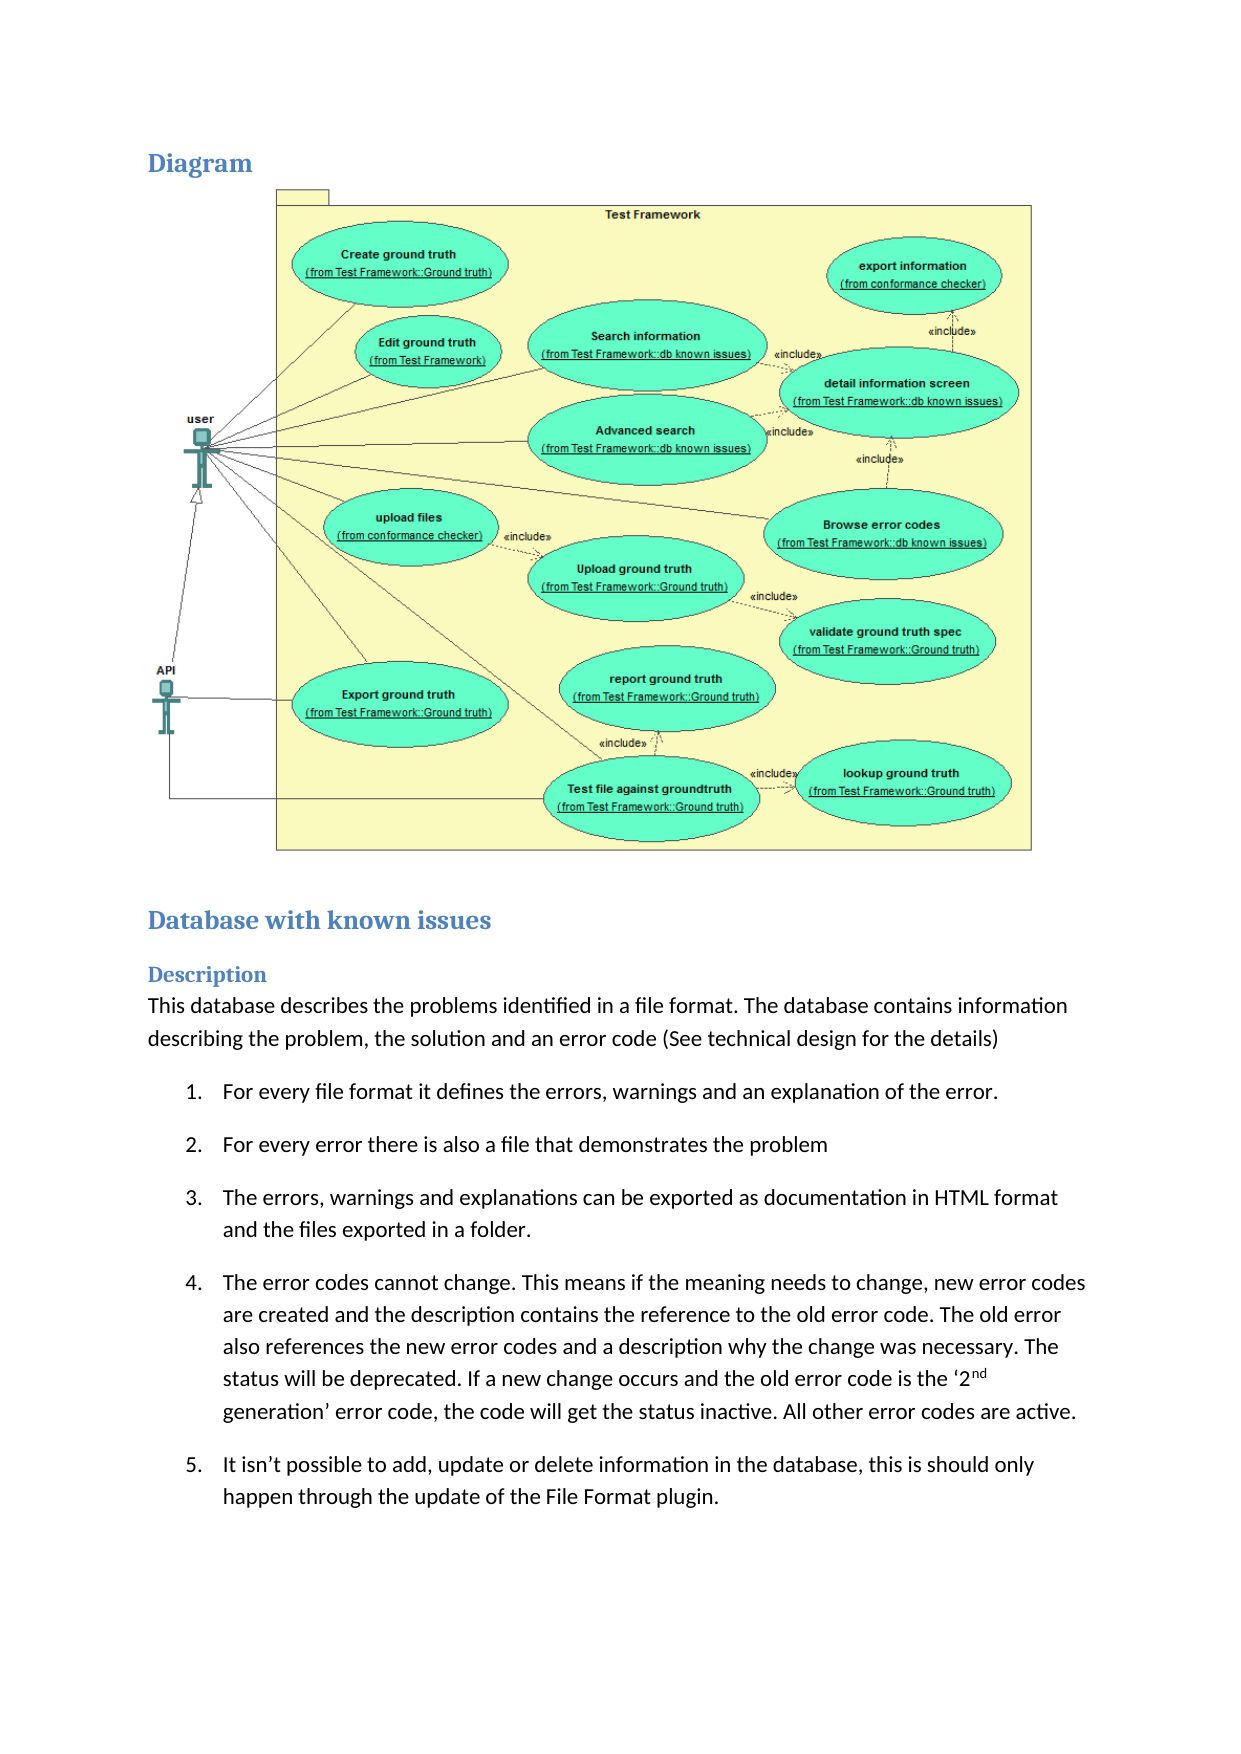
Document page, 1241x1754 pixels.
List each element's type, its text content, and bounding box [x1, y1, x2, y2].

subtitle Description [148, 961, 1093, 988]
list The error codes cannot change. This means if the meaning needs to change, new error codes are created and the description contains the reference to the old error code. The old error also references the new error codes and a description why the change was necessary. The status will be deprecated. If a new change occurs and the old error code is the ‘2nd generation’ error code, the code will get the status inactive. All other error codes are active. [185, 1268, 1093, 1425]
list The errors, warnings and explanations can be exported as documentation in HTML format and the files exported in a folder. [185, 1183, 1093, 1243]
list It isn’t possible to add, update or delete information in the database, this is should only happen through the update of the File Format plugin. [185, 1450, 1093, 1510]
subtitle Diagram [148, 148, 1093, 179]
list For every file format it defines the errors, warnings and an explanation of the error. [185, 1077, 1093, 1105]
text This database describes the problems identified in a file format. The database contains information describing the problem, the solution and an error code (See technical design for the details) [148, 992, 1093, 1052]
list For every error there is also a file that demonstrates the problem [185, 1130, 1093, 1158]
picture [147, 183, 1036, 859]
subtitle Database with known issues [148, 905, 1093, 936]
